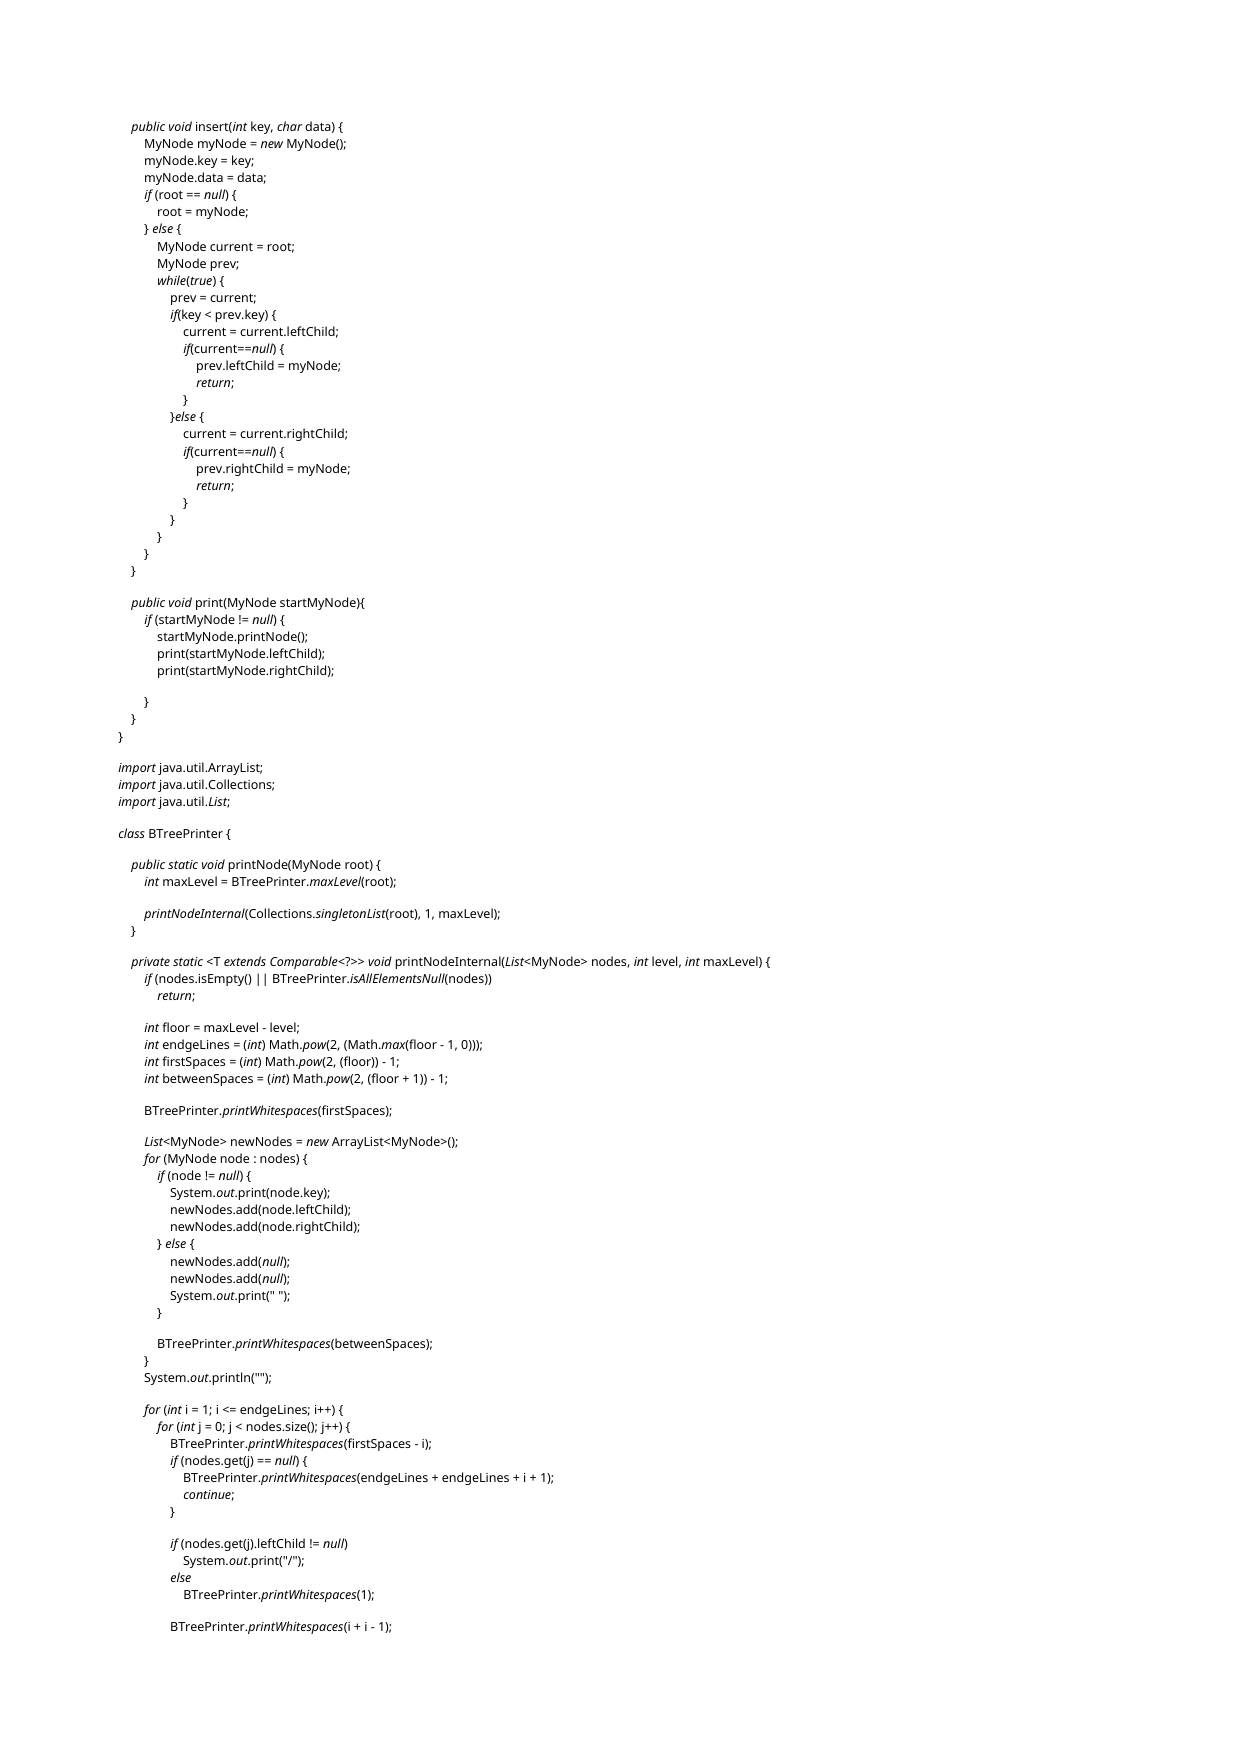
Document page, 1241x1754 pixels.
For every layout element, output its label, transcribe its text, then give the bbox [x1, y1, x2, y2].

text import java.util.ArrayList; import java.util.Collections; import java.util.List; class BTreePrinter { public static void printNode(MyNode root) { int maxLevel = BTreePrinter.maxLevel(root); printNodeInternal(Collections.singletonList(root), 1, maxLevel); } private static <T extends Comparable<?>> void printNodeInternal(List<MyNode> nodes, int level, int maxLevel) { if (nodes.isEmpty() || BTreePrinter.isAllElementsNull(nodes)) return; int floor = maxLevel - level; int endgeLines = (int) Math.pow(2, (Math.max(floor - 1, 0))); int firstSpaces = (int) Math.pow(2, (floor)) - 1; int betweenSpaces = (int) Math.pow(2, (floor + 1)) - 1; BTreePrinter.printWhitespaces(firstSpaces); List<MyNode> newNodes = new ArrayList<MyNode>(); for (MyNode node : nodes) { if (node != null) { System.out.print(node.key); newNodes.add(node.leftChild); newNodes.add(node.rightChild); } else { newNodes.add(null); newNodes.add(null); System.out.print(" "); } BTreePrinter.printWhitespaces(betweenSpaces); } System.out.println(""); for (int i = 1; i <= endgeLines; i++) { for (int j = 0; j < nodes.size(); j++) { BTreePrinter.printWhitespaces(firstSpaces - i); if (nodes.get(j) == null) { BTreePrinter.printWhitespaces(endgeLines + endgeLines + i + 1); continue; } if (nodes.get(j).leftChild != null) System.out.print("/"); else BTreePrinter.printWhitespaces(1); BTreePrinter.printWhitespaces(i + i - 1); [118, 759, 1122, 1635]
text public void insert(int key, char data) { MyNode myNode = new MyNode(); myNode.key = key; myNode.data = data; if (root == null) { root = myNode; } else { MyNode current = root; MyNode prev; while(true) { prev = current; if(key < prev.key) { current = current.leftChild; if(current==null) { prev.leftChild = myNode; return; } }else { current = current.rightChild; if(current==null) { prev.rightChild = myNode; return; } } } } } public void print(MyNode startMyNode){ if (startMyNode != null) { startMyNode.printNode(); print(startMyNode.leftChild); print(startMyNode.rightChild); } } } [118, 118, 1122, 759]
